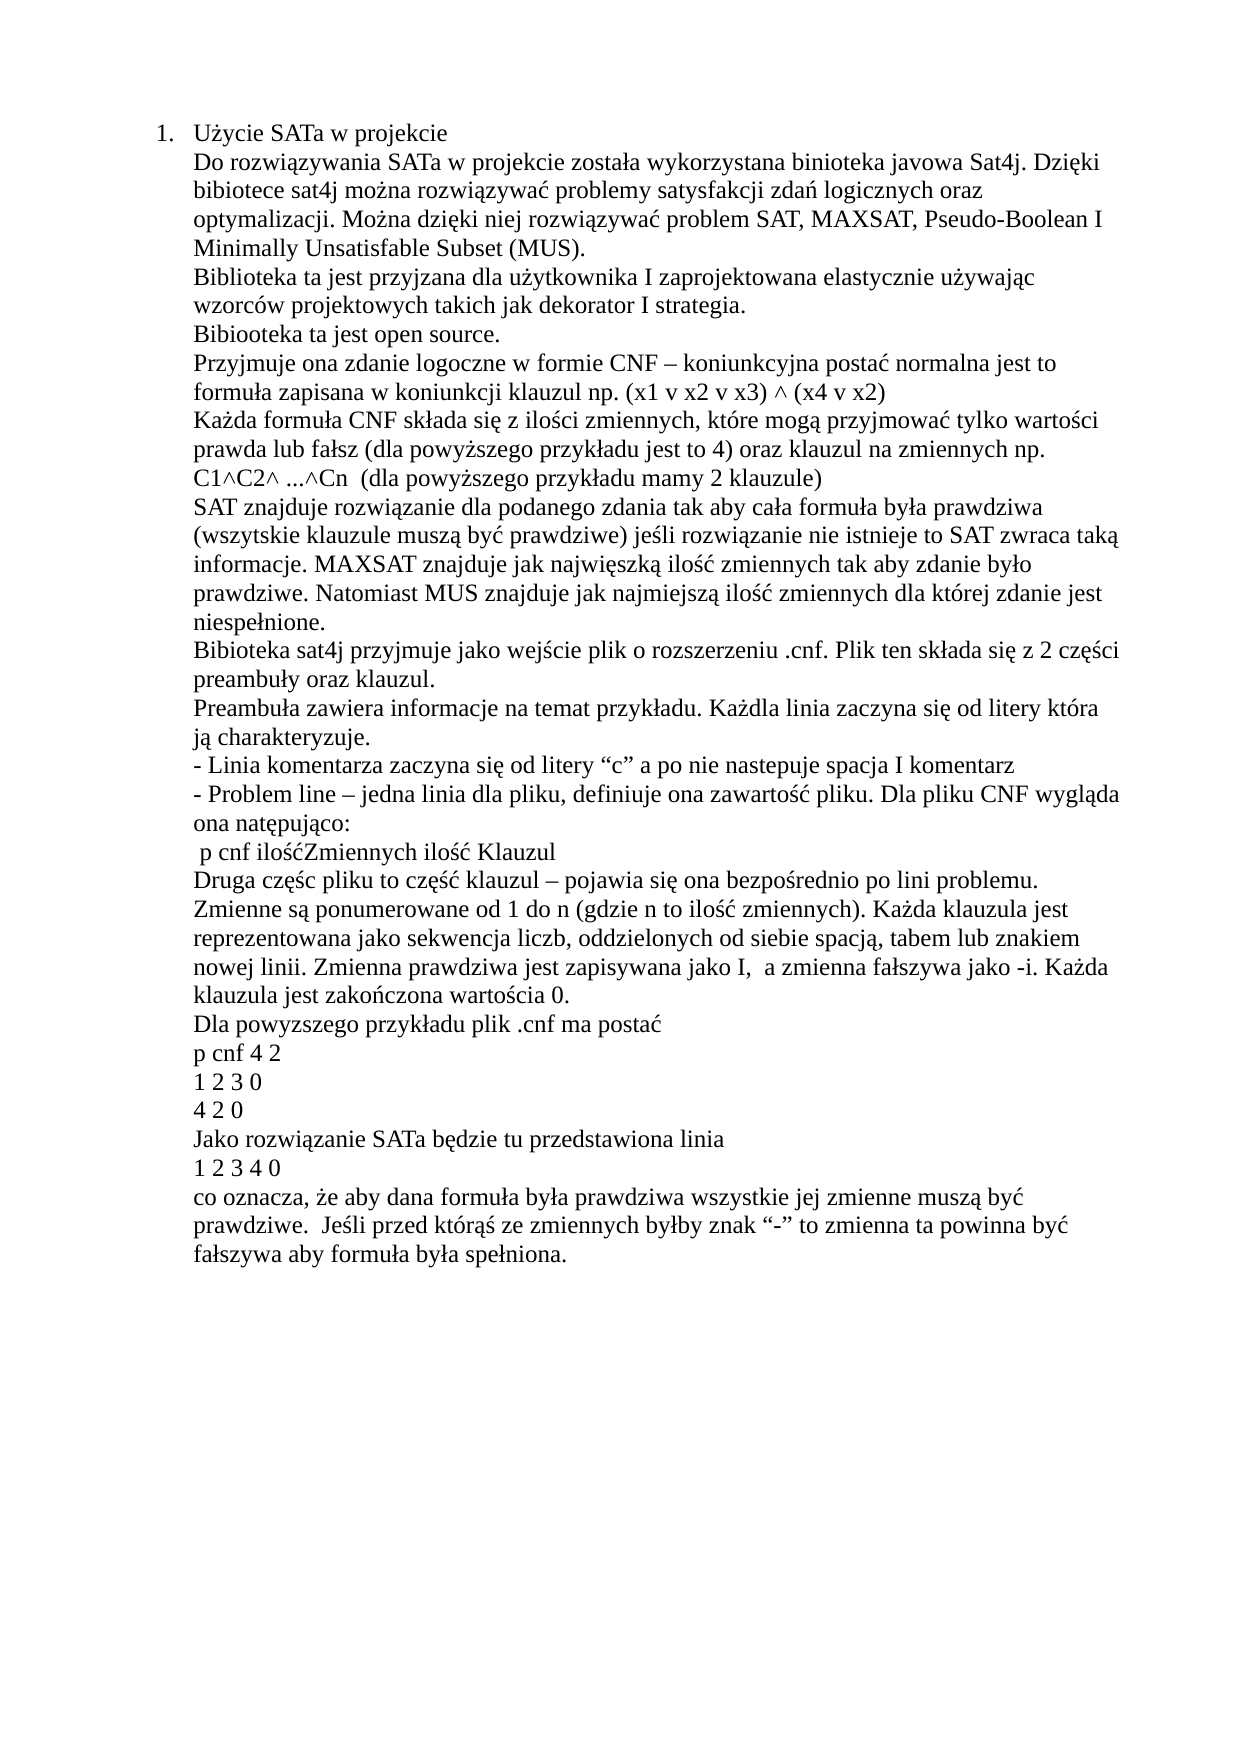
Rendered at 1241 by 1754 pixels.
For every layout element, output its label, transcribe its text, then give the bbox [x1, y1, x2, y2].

list Każda formuła CNF składa się z ilości zmiennych, które mogą przyjmować tylko wartości prawda lub fałsz (dla powyższego przykładu jest to 4) oraz klauzul na zmiennych np. C1˄C2˄ ...˄Cn (dla powyższego przykładu mamy 2 klauzule) [156, 406, 1122, 492]
list Dla powyzszego przykładu plik .cnf ma postać [156, 1009, 1122, 1038]
list Bibioteka sat4j przyjmuje jako wejście plik o rozszerzeniu .cnf. Plik ten składa się z 2 części preambuły oraz klauzul. [156, 636, 1122, 693]
list 4 2 0 [156, 1096, 1122, 1124]
list Biblioteka ta jest przyjzana dla użytkownika I zaprojektowana elastycznie używając wzorców projektowych takich jak dekorator I strategia. [156, 262, 1122, 319]
list Jako rozwiązanie SATa będzie tu przedstawiona linia [156, 1124, 1122, 1153]
list - Problem line – jedna linia dla pliku, definiuje ona zawartość pliku. Dla pliku CNF wygląda ona natępująco: [156, 779, 1122, 837]
list SAT znajduje rozwiązanie dla podanego zdania tak aby cała formuła była prawdziwa (wszytskie klauzule muszą być prawdziwe) jeśli rozwiązanie nie istnieje to SAT zwraca taką informacje. MAXSAT znajduje jak najwięszką ilość zmiennych tak aby zdanie było prawdziwe. Natomiast MUS znajduje jak najmiejszą ilość zmiennych dla której zdanie jest niespełnione. [156, 492, 1122, 636]
list - Linia komentarza zaczyna się od litery “c” a po nie nastepuje spacja I komentarz [156, 751, 1122, 779]
list Preambuła zawiera informacje na temat przykładu. Każdla linia zaczyna się od litery która ją charakteryzuje. [156, 693, 1122, 751]
list co oznacza, że aby dana formuła była prawdziwa wszystkie jej zmienne muszą być prawdziwe. Jeśli przed którąś ze zmiennych byłby znak “-” to zmienna ta powinna być fałszywa aby formuła była spełniona. [156, 1182, 1122, 1268]
list 1 2 3 0 [156, 1067, 1122, 1096]
list Przyjmuje ona zdanie logoczne w formie CNF – koniunkcyjna postać normalna jest to formuła zapisana w koniunkcji klauzul np. (x1 v x2 v x3) ˄ (x4 v x2) [156, 348, 1122, 406]
list p cnf ilośćZmiennych ilość Klauzul [156, 837, 1122, 866]
list Druga częśc pliku to część klauzul – pojawia się ona bezpośrednio po lini problemu. Zmienne są ponumerowane od 1 do n (gdzie n to ilość zmiennych). Każda klauzula jest reprezentowana jako sekwencja liczb, oddzielonych od siebie spacją, tabem lub znakiem nowej linii. Zmienna prawdziwa jest zapisywana jako I, a zmienna fałszywa jako -i. Każda klauzula jest zakończona wartościa 0. [156, 866, 1122, 1009]
list 1 2 3 4 0 [156, 1153, 1122, 1182]
list p cnf 4 2 [156, 1038, 1122, 1067]
list Do rozwiązywania SATa w projekcie została wykorzystana binioteka javowa Sat4j. Dzięki bibiotece sat4j można rozwiązywać problemy satysfakcji zdań logicznych oraz optymalizacji. Można dzięki niej rozwiązywać problem SAT, MAXSAT, Pseudo-Boolean I Minimally Unsatisfable Subset (MUS). [156, 147, 1122, 262]
list Użycie SATa w projekcie [156, 118, 1122, 147]
list Bibiooteka ta jest open source. [156, 319, 1122, 348]
